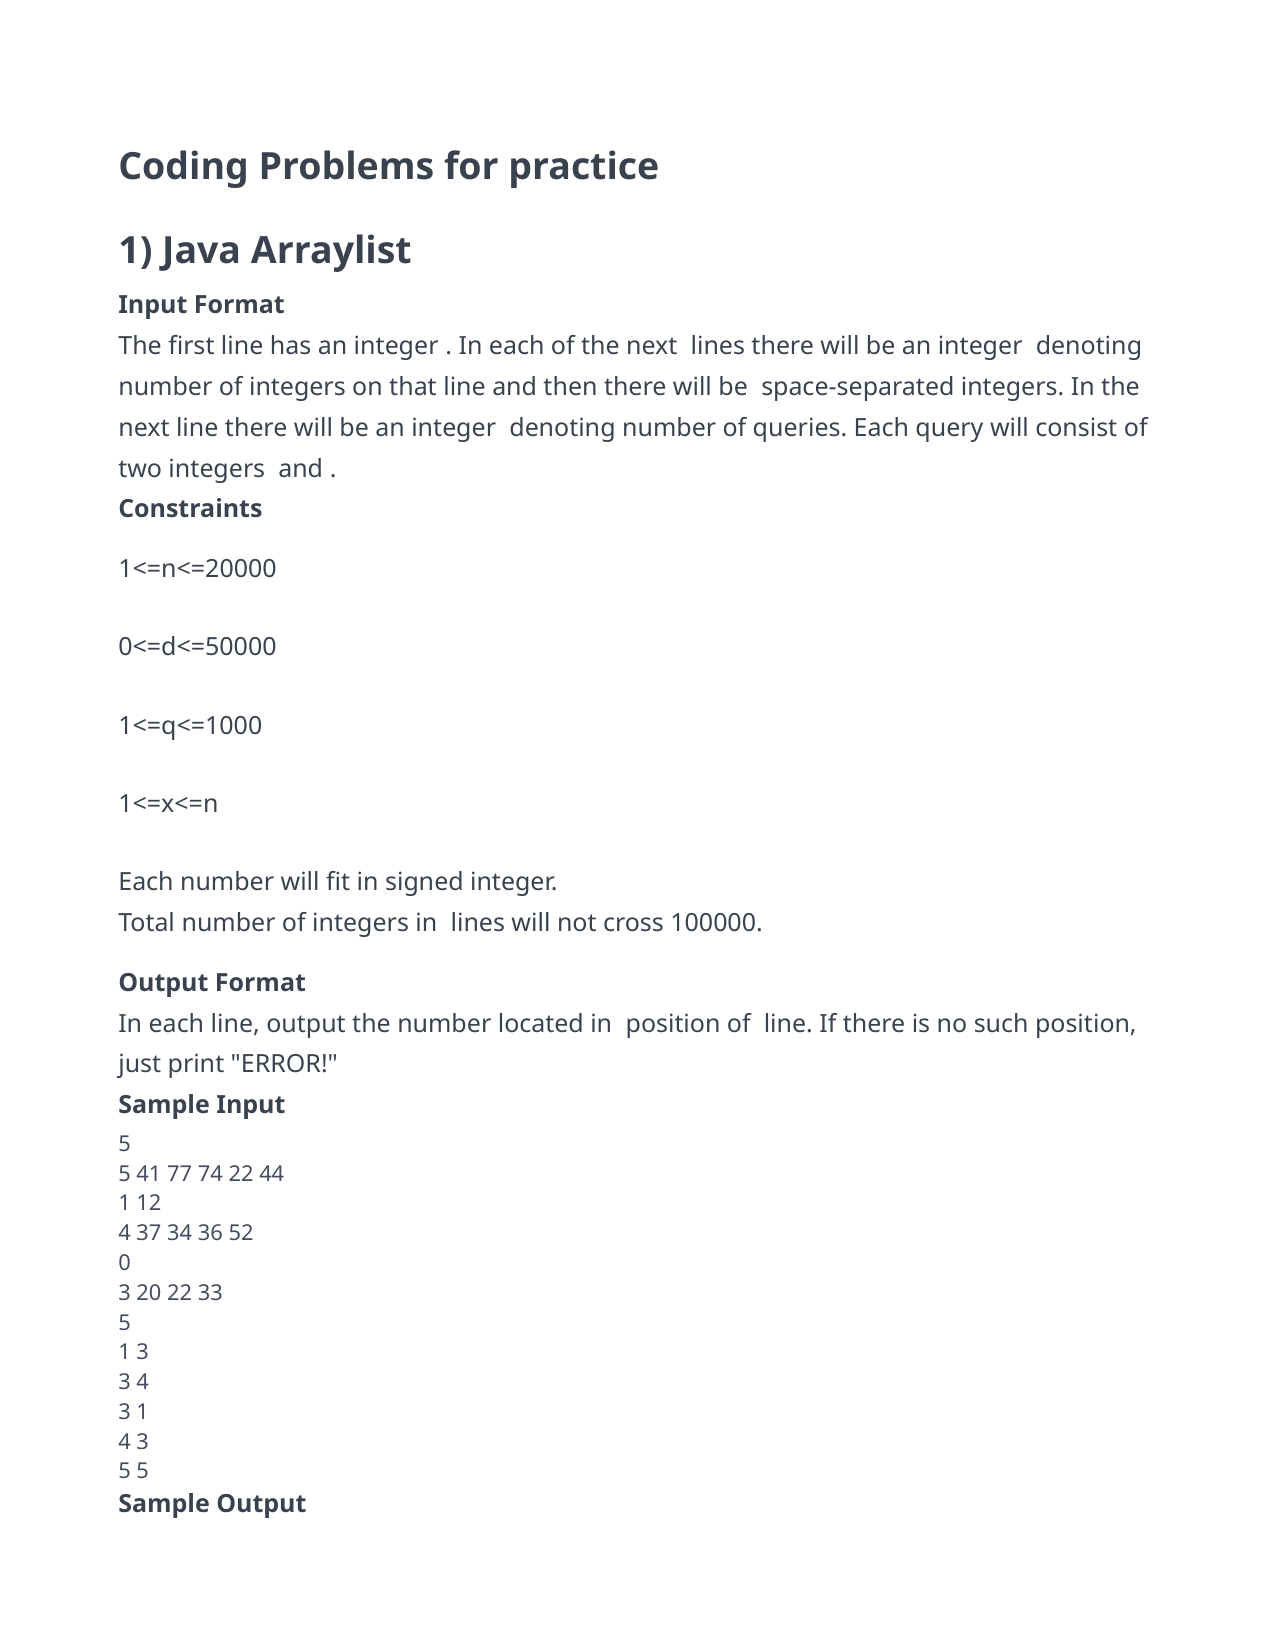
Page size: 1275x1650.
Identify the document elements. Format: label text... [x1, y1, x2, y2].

text Constraints [118, 491, 1157, 525]
text Each number will fit in signed integer. Total number of integers in lines will not cross 100000. [118, 864, 1157, 939]
text 3 1 [118, 1396, 1157, 1426]
text 4 3 [118, 1426, 1157, 1455]
text 0 [118, 1247, 1157, 1277]
text 5 41 77 74 22 44 [118, 1157, 1157, 1187]
subtitle Coding Problems for practice [118, 139, 1157, 190]
text Sample Input [118, 1087, 1157, 1121]
text 1<=n<=20000 [118, 551, 1157, 585]
text 1 12 [118, 1187, 1157, 1217]
text 1<=q<=1000 [118, 707, 1157, 741]
text 3 4 [118, 1366, 1157, 1396]
text Output Format In each line, output the number located in position of line. If there is no such position, just print "ERROR!" [118, 964, 1157, 1080]
subtitle 1) Java Arraylist [118, 223, 1157, 274]
text Input Format The first line has an integer . In each of the next lines there will be an integer denoting number of integers on that line and then there will be space-separated integers. In the next line there will be an integer denoting number of queries. Each query will consist of two integers and . [118, 287, 1157, 484]
text 4 37 34 36 52 [118, 1217, 1157, 1247]
text 1<=x<=n [118, 786, 1157, 820]
text 5 [118, 1128, 1157, 1157]
text 3 20 22 33 [118, 1277, 1157, 1306]
text 5 [118, 1306, 1157, 1336]
text 1 3 [118, 1336, 1157, 1366]
text 0<=d<=50000 [118, 629, 1157, 663]
text Sample Output [118, 1485, 1157, 1519]
text 5 5 [118, 1455, 1157, 1485]
